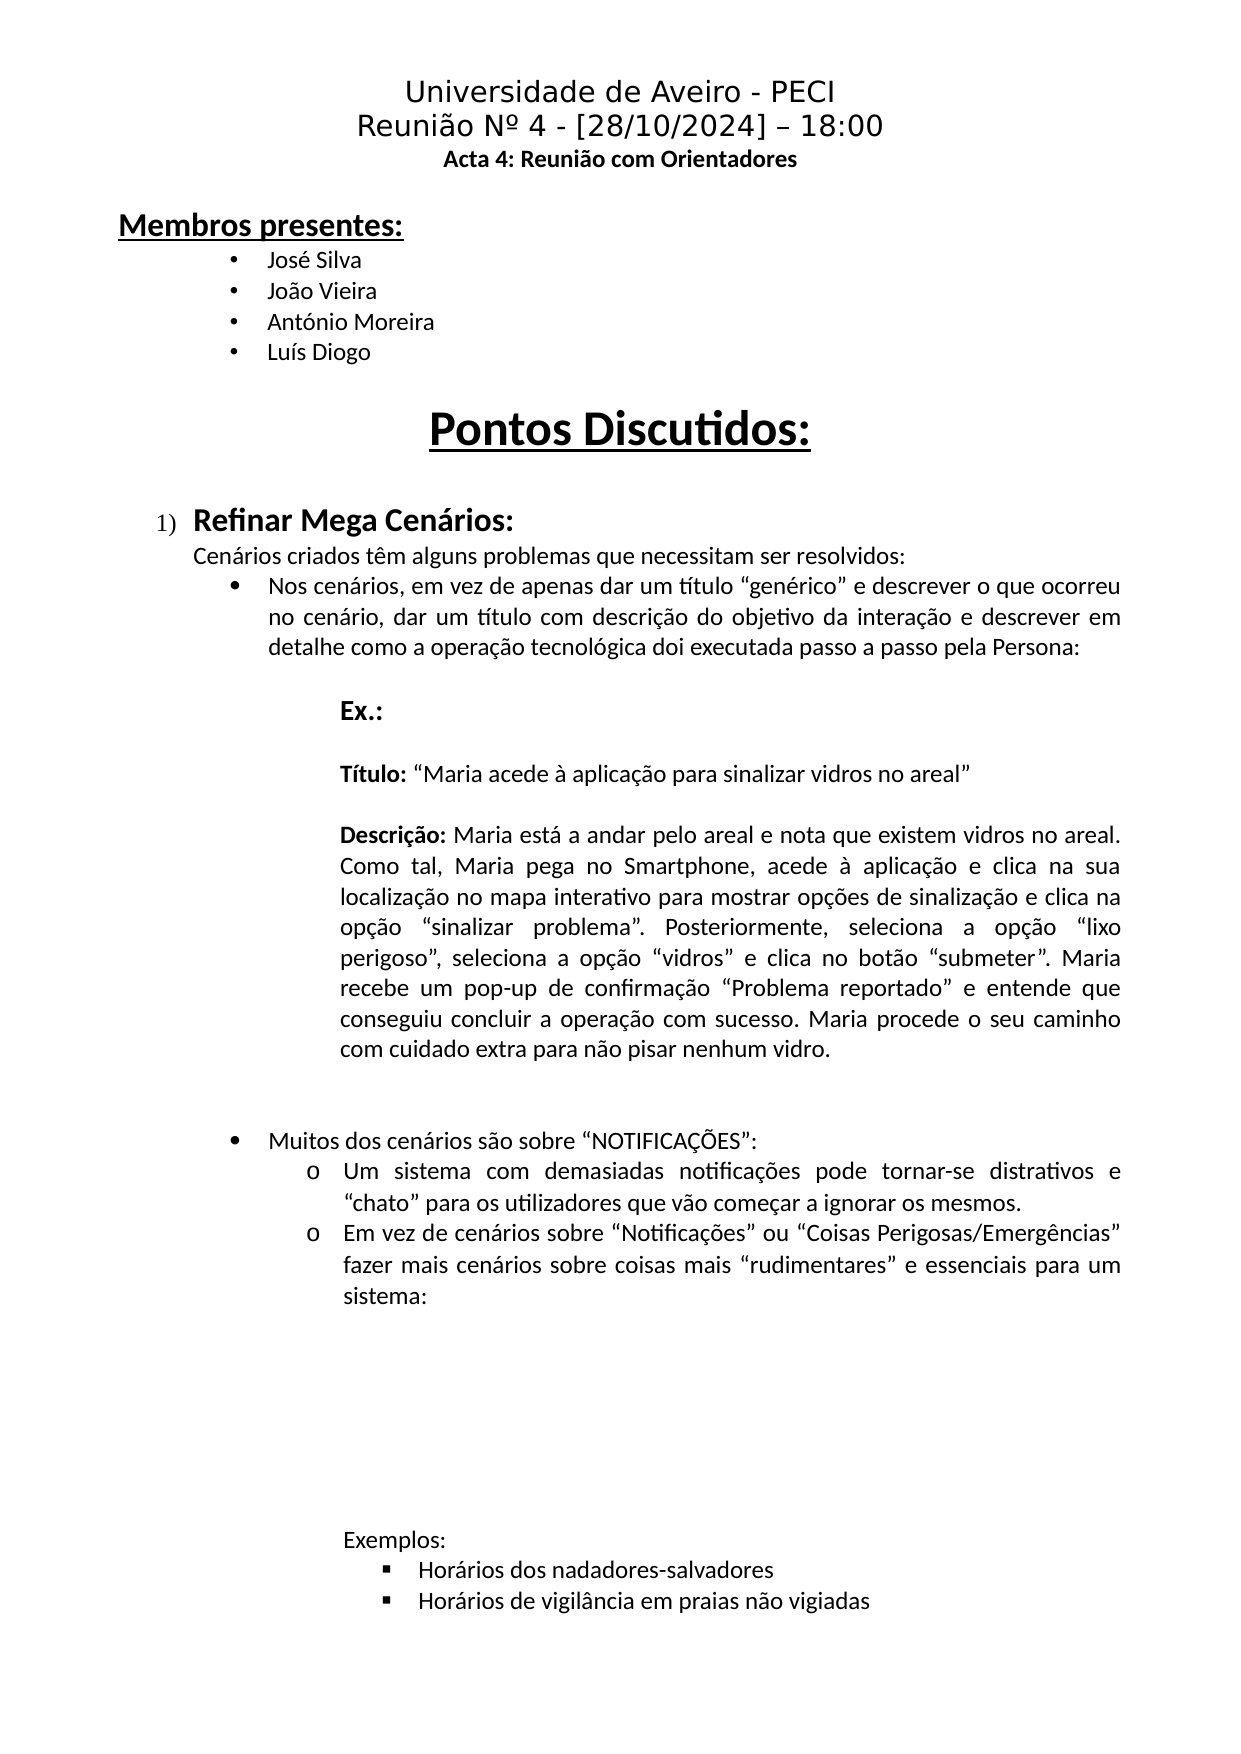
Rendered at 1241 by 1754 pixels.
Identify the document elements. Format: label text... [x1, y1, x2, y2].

list António Moreira [229, 306, 1122, 336]
list João Vieira [229, 275, 1122, 306]
text Membros presentes: [118, 204, 1122, 245]
list Luís Diogo [229, 336, 1122, 367]
text Pontos Discutidos: [118, 397, 1122, 458]
list José Silva [229, 245, 1122, 275]
list Muitos dos cenários são sobre “NOTIFICAÇÕES”: [231, 1125, 1122, 1155]
text Descrição: Maria está a andar pelo areal e nota que existem vidros no areal. Como tal, Maria pega no Smartphone, acede à aplicação e clica na sua localização no mapa interativo para mostrar opções de sinalização e clica na opção “sinalizar problema”. Posteriormente, seleciona a opção “lixo perigoso”, seleciona a opção “vidros” e clica no botão “submeter”. Maria recebe um pop-up de confirmação “Problema reportado” e entende que conseguiu concluir a operação com sucesso. Maria procede o seu caminho com cuidado extra para não pisar nenhum vidro. [340, 819, 1122, 1064]
text Cenários criados têm alguns problemas que necessitam ser resolvidos: [193, 540, 1122, 570]
list Refinar Mega Cenários: [156, 499, 1122, 540]
list Horários de vigilância em praias não vigiadas [381, 1585, 1122, 1616]
text Título: “Maria acede à aplicação para sinalizar vidros no areal” [340, 758, 1122, 789]
text Exemplos: [343, 1524, 1122, 1554]
text Ex.: [340, 692, 1122, 728]
list Um sistema com demasiadas notificações pode tornar-se distrativos e “chato” para os utilizadores que vão começar a ignorar os mesmos. [306, 1155, 1122, 1218]
list Em vez de cenários sobre “Notificações” ou “Coisas Perigosas/Emergências” fazer mais cenários sobre coisas mais “rudimentares” e essenciais para um sistema: [306, 1218, 1122, 1310]
list Horários dos nadadores-salvadores [381, 1554, 1122, 1585]
text Acta 4: Reunião com Orientadores [118, 143, 1122, 173]
list Nos cenários, em vez de apenas dar um título “genérico” e descrever o que ocorreu no cenário, dar um título com descrição do objetivo da interação e descrever em detalhe como a operação tecnológica doi executada passo a passo pela Persona: [231, 570, 1122, 662]
